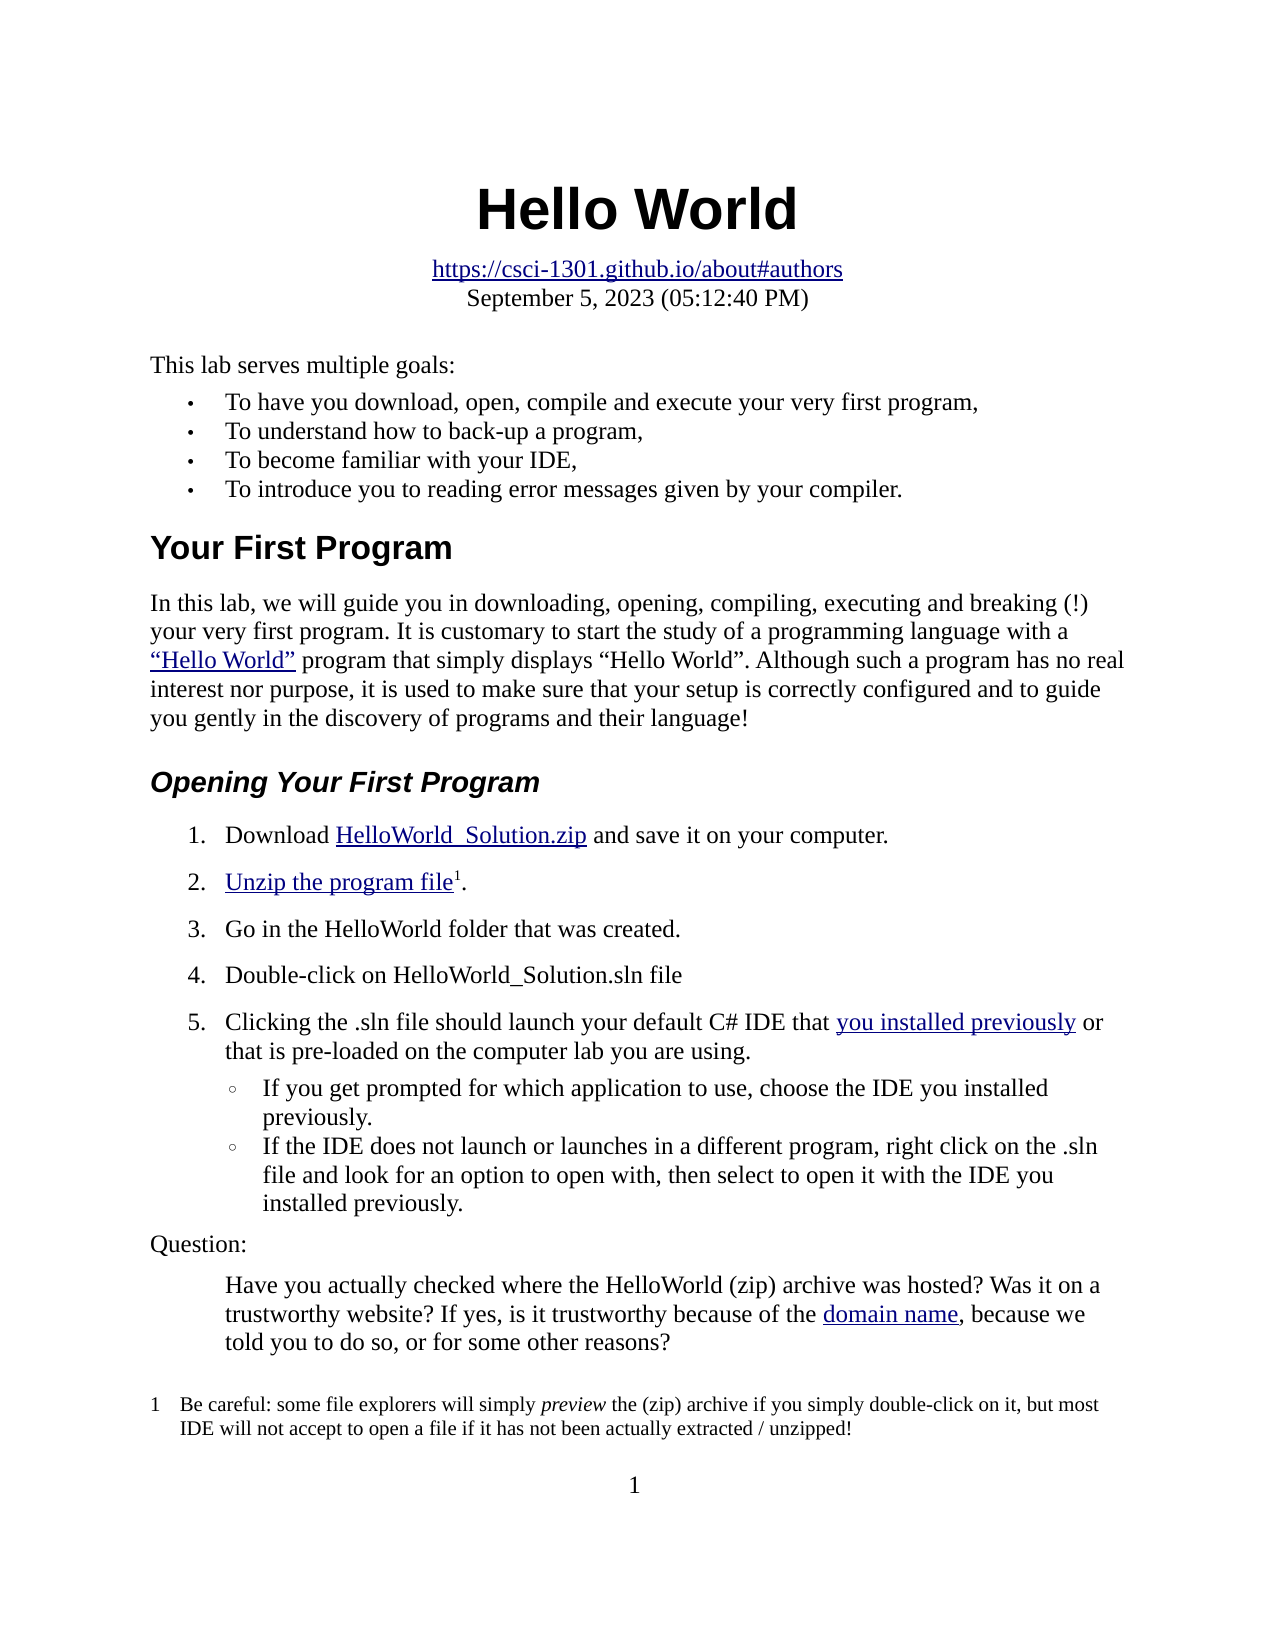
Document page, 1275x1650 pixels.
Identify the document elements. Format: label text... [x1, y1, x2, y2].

list Be careful: some file explorers will simply preview the (zip) archive if you simply double-click on it, but most IDE will not accept to open a file if it has not been actually extracted / unzipped! [150, 1392, 1125, 1440]
list To understand how to back-up a program, [187, 416, 1125, 445]
list To become familiar with your IDE, [187, 445, 1125, 474]
list Clicking the .sln file should launch your default C# IDE that you installed previously or that is pre-loaded on the computer lab you are using. [187, 1007, 1125, 1064]
text Question: [150, 1229, 1125, 1258]
list If you get prompted for which application to use, choose the IDE you installed previously. [225, 1073, 1125, 1131]
list To have you download, open, compile and execute your very first program, [187, 387, 1125, 416]
list Download HelloWorld_Solution.zip and save it on your computer. [187, 820, 1125, 849]
list Double-click on HelloWorld_Solution.sln file [187, 960, 1125, 989]
list If the IDE does not launch or launches in a different program, right click on the .sln file and look for an option to open with, then select to open it with the IDE you installed previously. [225, 1131, 1125, 1217]
text September 5, 2023 (05:12:40 PM) [150, 283, 1125, 312]
subtitle Opening Your First Program [150, 765, 1125, 799]
text In this lab, we will guide you in downloading, opening, compiling, executing and breaking (!) your very first program. It is customary to start the study of a programming language with a “Hello World” program that simply displays “Hello World”. Although such a program has no real interest nor purpose, it is used to make sure that your setup is correctly configured and to guide you gently in the discovery of programs and their language! [150, 588, 1125, 731]
list Unzip the program file. [187, 867, 1125, 896]
text https://csci-1301.github.io/about#authors [150, 254, 1125, 283]
list Go in the HelloWorld folder that was created. [187, 914, 1125, 942]
title Hello World [150, 175, 1125, 242]
text Have you actually checked where the HelloWorld (zip) archive was hosted? Was it on a trustworthy website? If yes, is it trustworthy because of the domain name, because we told you to do so, or for some other reasons? [225, 1270, 1125, 1356]
text This lab serves multiple goals: [150, 350, 1125, 378]
subtitle Your First Program [150, 527, 1125, 566]
list To introduce you to reading error messages given by your compiler. [187, 474, 1125, 502]
